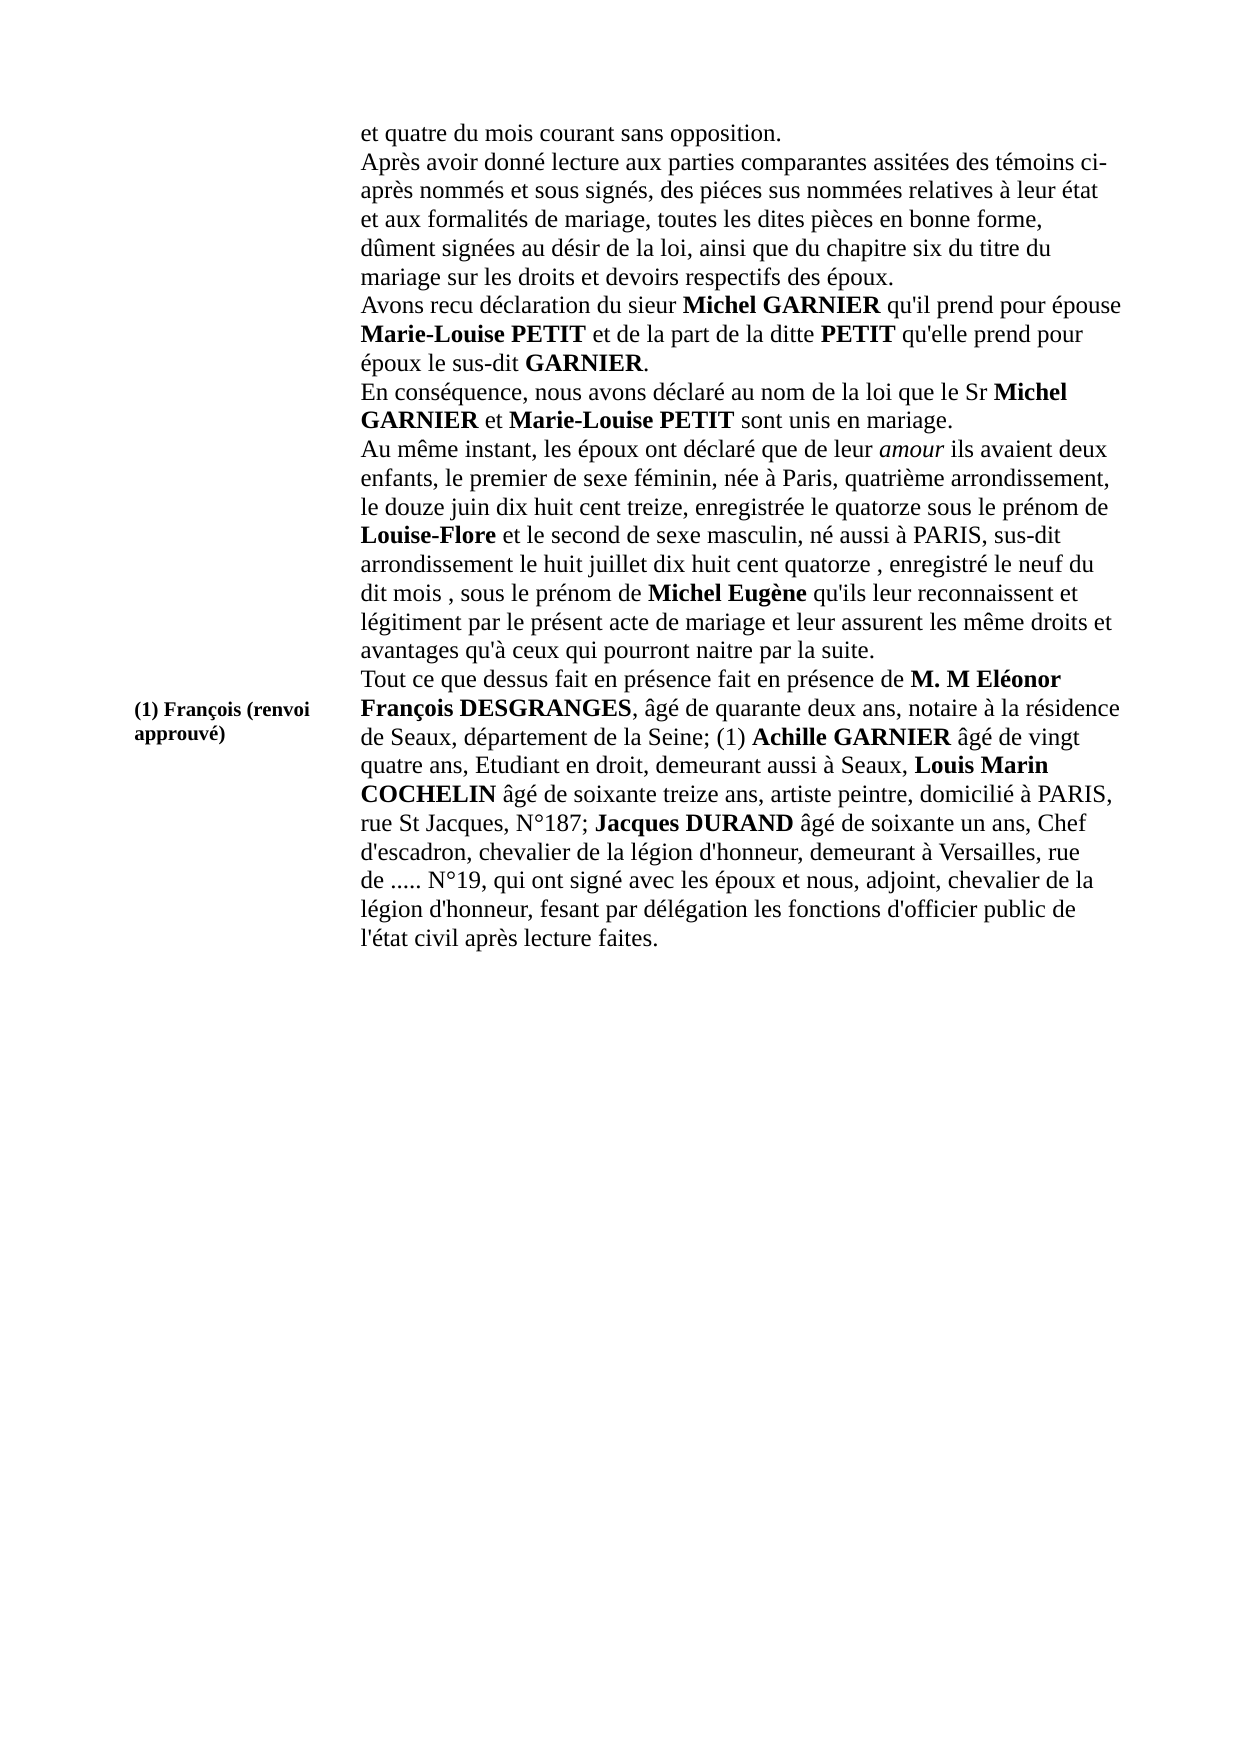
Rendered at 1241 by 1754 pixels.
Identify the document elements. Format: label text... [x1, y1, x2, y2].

text En conséquence, nous avons déclaré au nom de la loi que le Sr Michel GARNIER et Marie-Louise PETIT sont unis en mariage. [360, 377, 1122, 434]
text (1) François (renvoi approuvé) [134, 696, 342, 744]
text Au même instant, les époux ont déclaré que de leur amour ils avaient deux enfants, le premier de sexe féminin, née à Paris, quatrième arrondissement, le douze juin dix huit cent treize, enregistrée le quatorze sous le prénom de Louise-Flore et le second de sexe masculin, né aussi à PARIS, sus-dit arrondissement le huit juillet dix huit cent quatorze , enregistré le neuf du dit mois , sous le prénom de Michel Eugène qu'ils leur reconnaissent et légitiment par le présent acte de mariage et leur assurent les même droits et avantages qu'à ceux qui pourront naitre par la suite. [360, 434, 1122, 664]
text et quatre du mois courant sans opposition. [360, 118, 1122, 147]
text Avons recu déclaration du sieur Michel GARNIER qu'il prend pour épouse Marie-Louise PETIT et de la part de la ditte PETIT qu'elle prend pour époux le sus-dit GARNIER. [360, 291, 1122, 377]
text Après avoir donné lecture aux parties comparantes assitées des témoins ci-après nommés et sous signés, des piéces sus nommées relatives à leur état et aux formalités de mariage, toutes les dites pièces en bonne forme, dûment signées au désir de la loi, ainsi que du chapitre six du titre du mariage sur les droits et devoirs respectifs des époux. [360, 147, 1122, 291]
text Tout ce que dessus fait en présence fait en présence de M. M Eléonor François DESGRANGES, âgé de quarante deux ans, notaire à la résidence de Seaux, département de la Seine; (1) Achille GARNIER âgé de vingt quatre ans, Etudiant en droit, demeurant aussi à Seaux, Louis Marin COCHELIN âgé de soixante treize ans, artiste peintre, domicilié à PARIS, rue St Jacques, N°187; Jacques DURAND âgé de soixante un ans, Chef d'escadron, chevalier de la légion d'honneur, demeurant à Versailles, rue de ..... N°19, qui ont signé avec les époux et nous, adjoint, chevalier de la légion d'honneur, fesant par délégation les fonctions d'officier public de l'état civil après lecture faites. [360, 664, 1122, 952]
